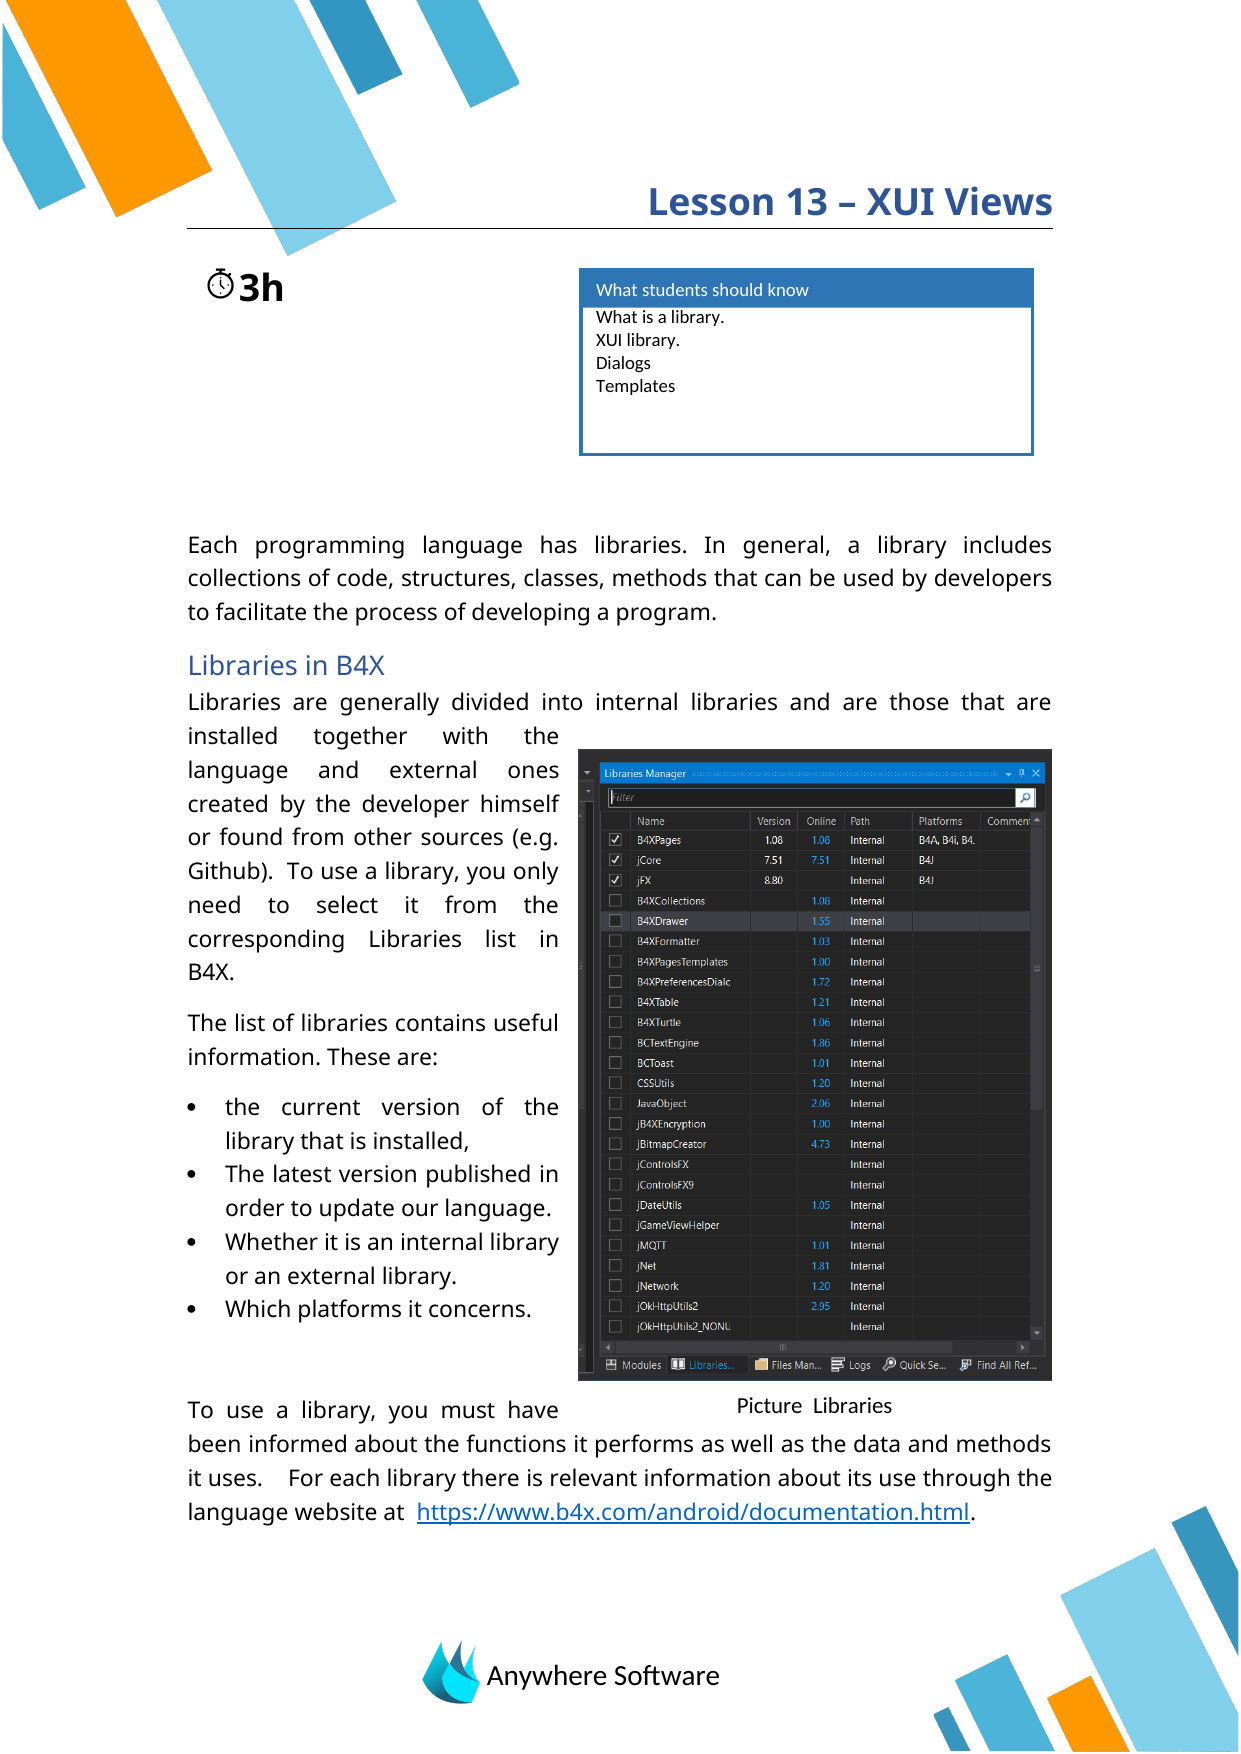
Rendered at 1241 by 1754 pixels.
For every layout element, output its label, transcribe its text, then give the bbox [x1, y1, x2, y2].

picture [2, 0, 520, 256]
picture [933, 1506, 1239, 1752]
text To use a library, you must have been informed about the functions it performs as well as the data and methods it uses. For each library there is relevant information about its use through the language website at https://www.b4x.com/android/documentation.html. [187, 1394, 1053, 1527]
text 3h [202, 262, 296, 313]
list Which platforms it concerns. [187, 1293, 578, 1325]
text The list of libraries contains useful information. These are: [187, 1007, 578, 1072]
subtitle Lesson 13 – XUI Views [187, 175, 1053, 228]
list the current version of the library that is installed, [187, 1091, 578, 1156]
picture [422, 1640, 481, 1704]
text Each programming language has libraries. In general, a library includes collections of code, structures, classes, methods that can be used by developers to facilitate the process of developing a program. [187, 529, 1053, 627]
picture [202, 265, 239, 302]
picture [578, 749, 1052, 1381]
text Libraries are generally divided into internal libraries and are those that are installed together with the language and external ones created by the developer himself or found from other sources (e.g. Github). To use a library, you only need to select it from the corresponding Libraries list in B4X. [187, 686, 1053, 988]
subtitle Libraries in B4X [187, 647, 1053, 683]
list Whether it is an internal library or an external library. [187, 1226, 578, 1291]
list The latest version published in order to update our language. [187, 1158, 578, 1223]
